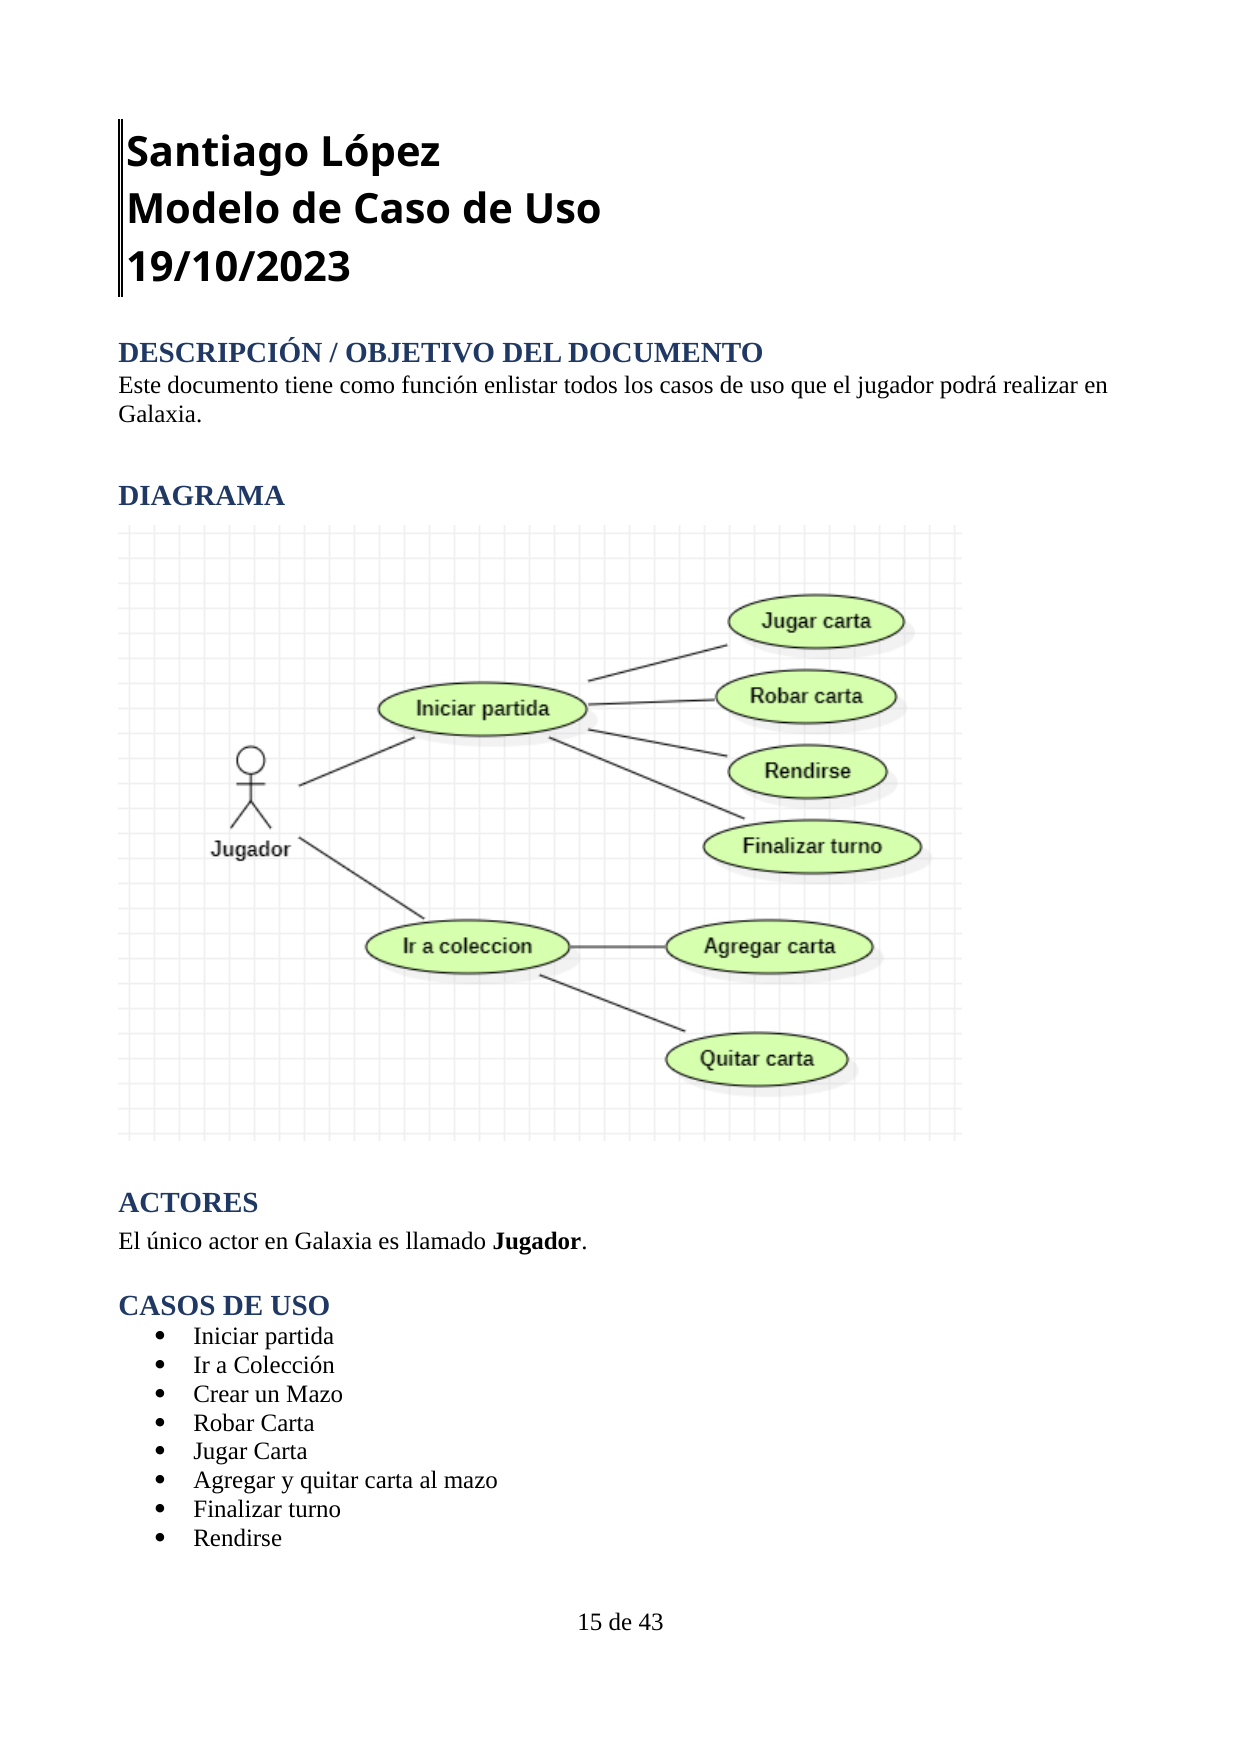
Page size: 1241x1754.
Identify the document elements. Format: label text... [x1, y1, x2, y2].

list Finalizar turno [156, 1494, 1122, 1523]
list Rendirse [156, 1523, 1122, 1551]
text El único actor en Galaxia es llamado Jugador. [118, 1226, 1122, 1255]
subtitle descripción / objetivo del documento [118, 336, 1122, 369]
subtitle CASOS DE USO [118, 1288, 1122, 1321]
text Este documento tiene como función enlistar todos los casos de uso que el jugador podrá realizar en Galaxia. [118, 370, 1122, 428]
list Jugar Carta [156, 1436, 1122, 1465]
title 19/10/2023 [123, 234, 1122, 297]
list Agregar y quitar carta al mazo [156, 1465, 1122, 1494]
title Santiago López Modelo de Caso de Uso [123, 119, 1122, 234]
subtitle diagrama [118, 478, 1122, 512]
list Iniciar partida [156, 1321, 1122, 1350]
subtitle Actores [118, 1186, 1122, 1219]
list Robar Carta [156, 1408, 1122, 1436]
list Crear un Mazo [156, 1379, 1122, 1408]
picture [118, 525, 962, 1141]
list Ir a Colección [156, 1350, 1122, 1379]
